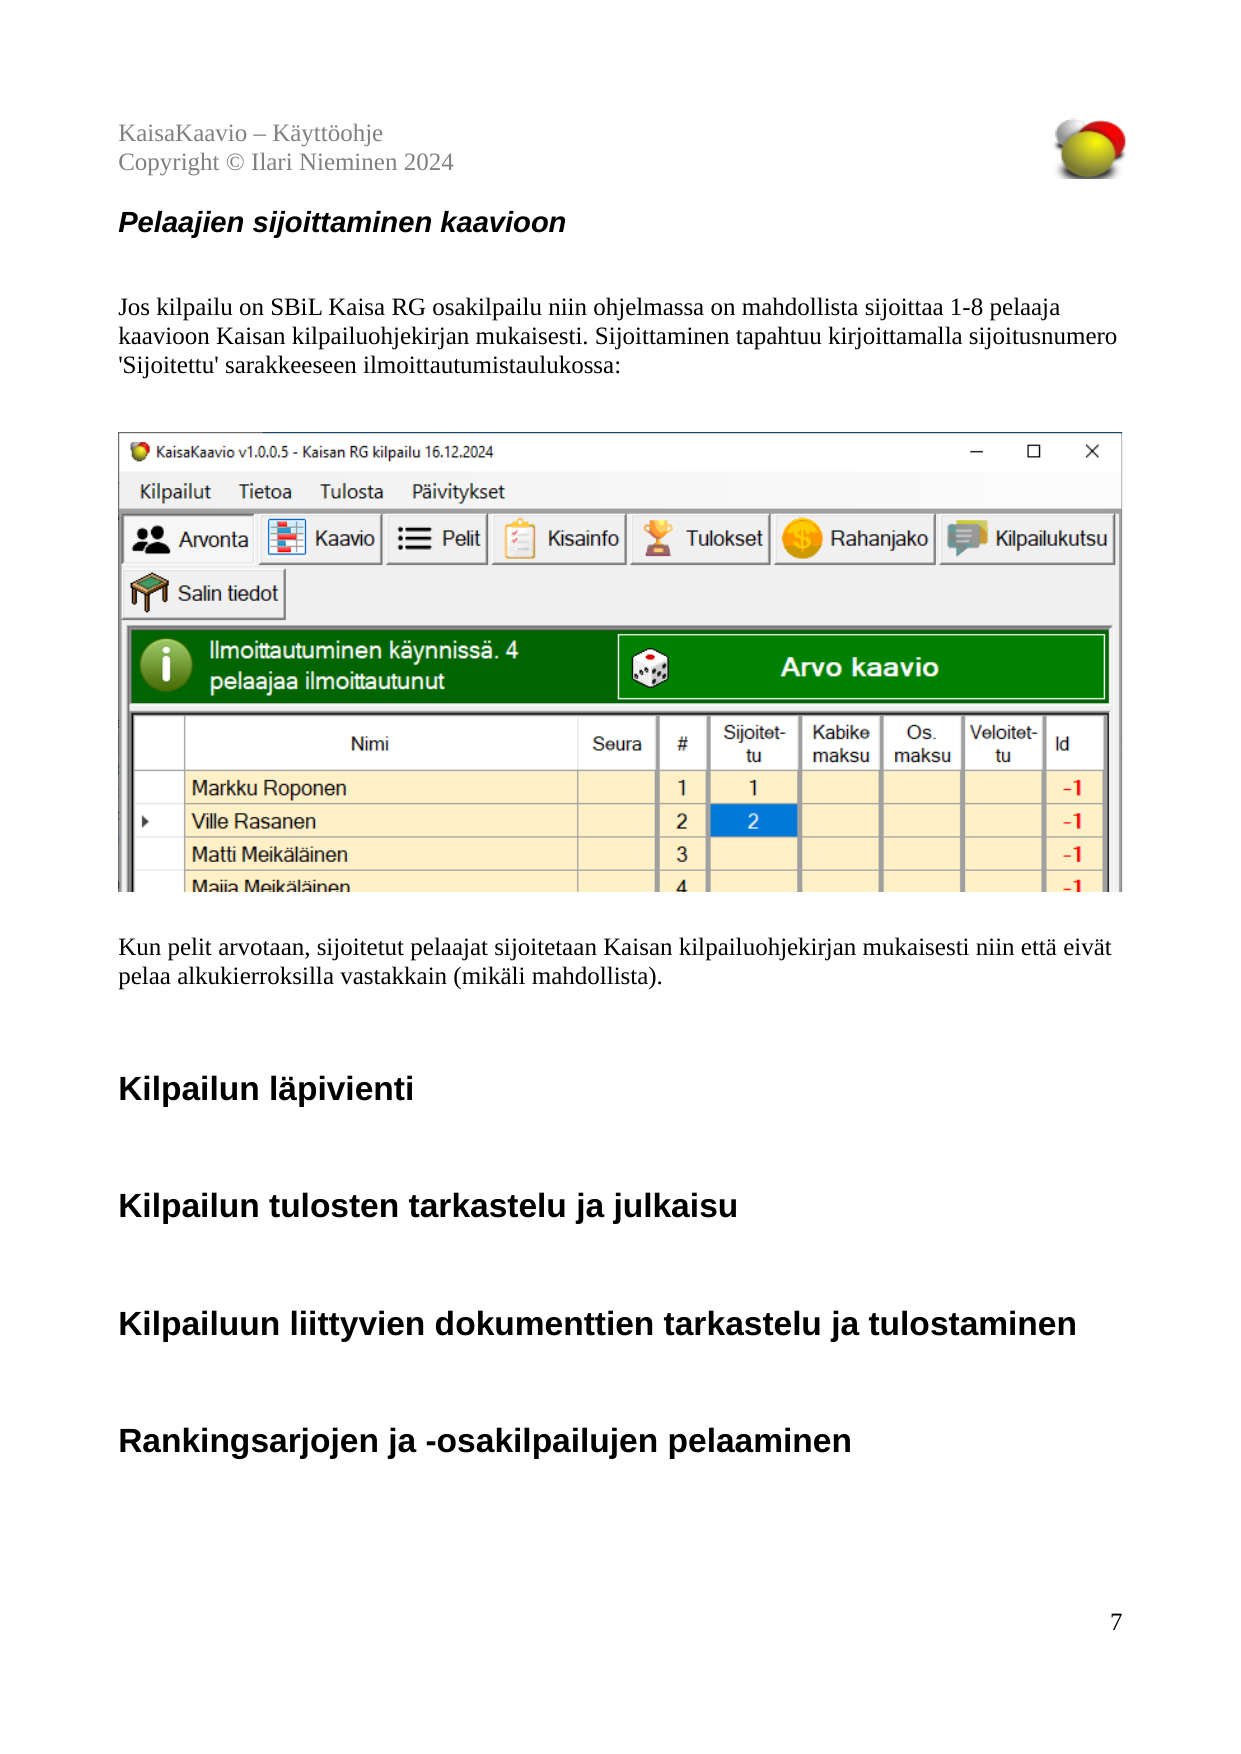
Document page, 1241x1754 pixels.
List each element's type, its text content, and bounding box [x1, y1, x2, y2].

subtitle Kilpailun läpivienti [118, 1068, 1122, 1107]
subtitle Kilpailun tulosten tarkastelu ja julkaisu [118, 1186, 1122, 1224]
subtitle Rankingsarjojen ja -osakilpailujen pelaaminen [118, 1421, 1122, 1459]
subtitle Pelaajien sijoittaminen kaavioon [118, 205, 1122, 239]
picture [1051, 115, 1127, 179]
subtitle Kilpailuun liittyvien dokumenttien tarkastelu ja tulostaminen [118, 1303, 1122, 1342]
text Kun pelit arvotaan, sijoitetut pelaajat sijoitetaan Kaisan kilpailuohjekirjan mukaisesti niin että eivät pelaa alkukierroksilla vastakkain (mikäli mahdollista). [118, 932, 1122, 990]
text Jos kilpailu on SBiL Kaisa RG osakilpailu niin ohjelmassa on mahdollista sijoittaa 1-8 pelaaja kaavioon Kaisan kilpailuohjekirjan mukaisesti. Sijoittaminen tapahtuu kirjoittamalla sijoitusnumero 'Sijoitettu' sarakkeeseen ilmoittautumistaulukossa: [118, 292, 1122, 379]
